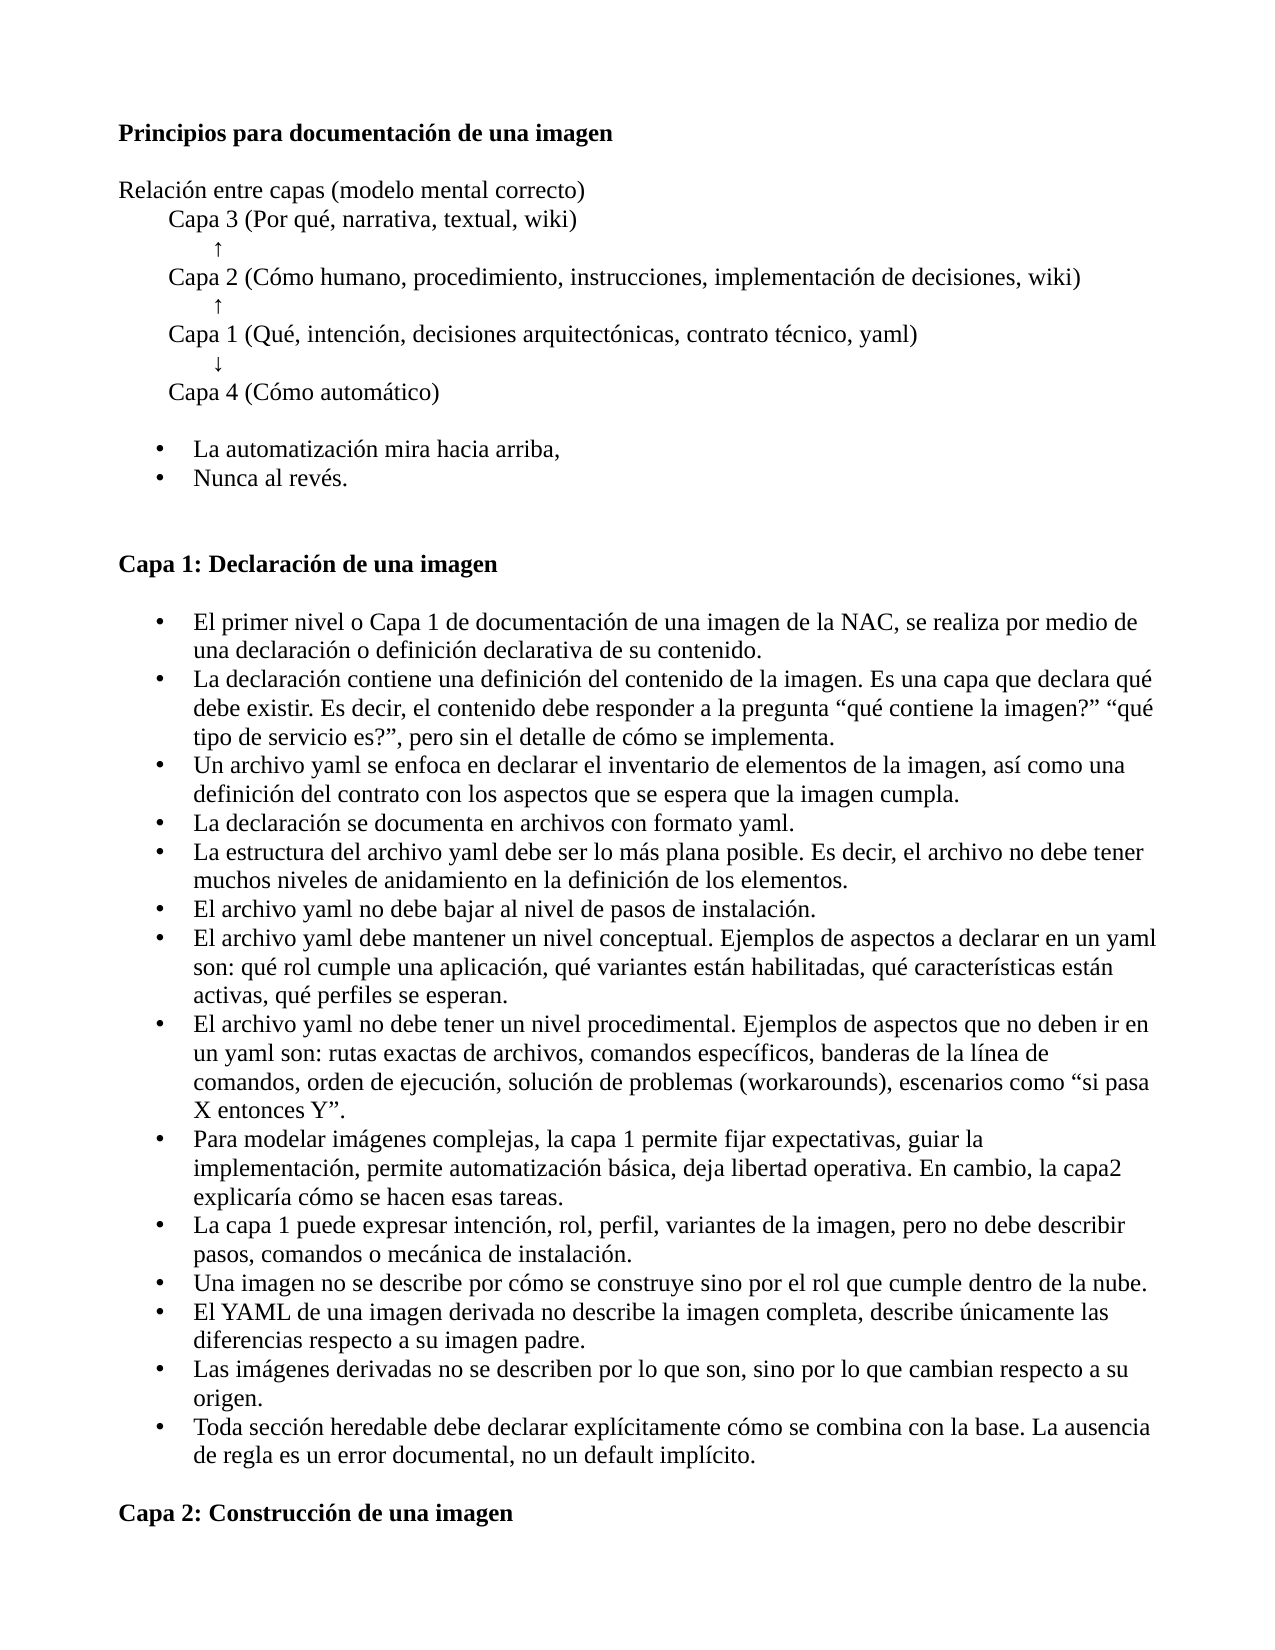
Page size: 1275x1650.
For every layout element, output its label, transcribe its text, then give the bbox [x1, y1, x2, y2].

list Nunca al revés. [156, 463, 1157, 492]
list La automatización mira hacia arriba, [156, 434, 1157, 463]
text Capa 4 (Cómo automático) [118, 377, 1157, 406]
list El archivo yaml no debe bajar al nivel de pasos de instalación. [156, 894, 1157, 923]
list Para modelar imágenes complejas, la capa 1 permite fijar expectativas, guiar la implementación, permite automatización básica, deja libertad operativa. En cambio, la capa2 explicaría cómo se hacen esas tareas. [156, 1124, 1157, 1211]
text Capa 1: Declaración de una imagen [118, 549, 1157, 578]
list El archivo yaml debe mantener un nivel conceptual. Ejemplos de aspectos a declarar en un yaml son: qué rol cumple una aplicación, qué variantes están habilitadas, qué características están activas, qué perfiles se esperan. [156, 923, 1157, 1009]
list Una imagen no se describe por cómo se construye sino por el rol que cumple dentro de la nube. [156, 1268, 1157, 1297]
text Capa 1 (Qué, intención, decisiones arquitectónicas, contrato técnico, yaml) [118, 319, 1157, 348]
text Principios para documentación de una imagen [118, 118, 1157, 147]
text ↑ [118, 233, 1157, 262]
text Capa 3 (Por qué, narrativa, textual, wiki) [118, 204, 1157, 233]
list Un archivo yaml se enfoca en declarar el inventario de elementos de la imagen, así como una definición del contrato con los aspectos que se espera que la imagen cumpla. [156, 751, 1157, 808]
text Capa 2: Construcción de una imagen [118, 1498, 1157, 1527]
list La estructura del archivo yaml debe ser lo más plana posible. Es decir, el archivo no debe tener muchos niveles de anidamiento en la definición de los elementos. [156, 837, 1157, 894]
list El YAML de una imagen derivada no describe la imagen completa, describe únicamente las diferencias respecto a su imagen padre. [156, 1297, 1157, 1354]
text ↓ [118, 348, 1157, 377]
text ↑ [118, 291, 1157, 319]
list Toda sección heredable debe declarar explícitamente cómo se combina con la base. La ausencia de regla es un error documental, no un default implícito. [156, 1412, 1157, 1469]
list La declaración contiene una definición del contenido de la imagen. Es una capa que declara qué debe existir. Es decir, el contenido debe responder a la pregunta “qué contiene la imagen?” “qué tipo de servicio es?”, pero sin el detalle de cómo se implementa. [156, 664, 1157, 751]
text Relación entre capas (modelo mental correcto) [118, 176, 1157, 204]
list Las imágenes derivadas no se describen por lo que son, sino por lo que cambian respecto a su origen. [156, 1354, 1157, 1412]
list El archivo yaml no debe tener un nivel procedimental. Ejemplos de aspectos que no deben ir en un yaml son: rutas exactas de archivos, comandos específicos, banderas de la línea de comandos, orden de ejecución, solución de problemas (workarounds), escenarios como “si pasa X entonces Y”. [156, 1009, 1157, 1124]
list La declaración se documenta en archivos con formato yaml. [156, 808, 1157, 837]
text Capa 2 (Cómo humano, procedimiento, instrucciones, implementación de decisiones, wiki) [118, 262, 1157, 291]
list El primer nivel o Capa 1 de documentación de una imagen de la NAC, se realiza por medio de una declaración o definición declarativa de su contenido. [156, 607, 1157, 664]
list La capa 1 puede expresar intención, rol, perfil, variantes de la imagen, pero no debe describir pasos, comandos o mecánica de instalación. [156, 1211, 1157, 1268]
